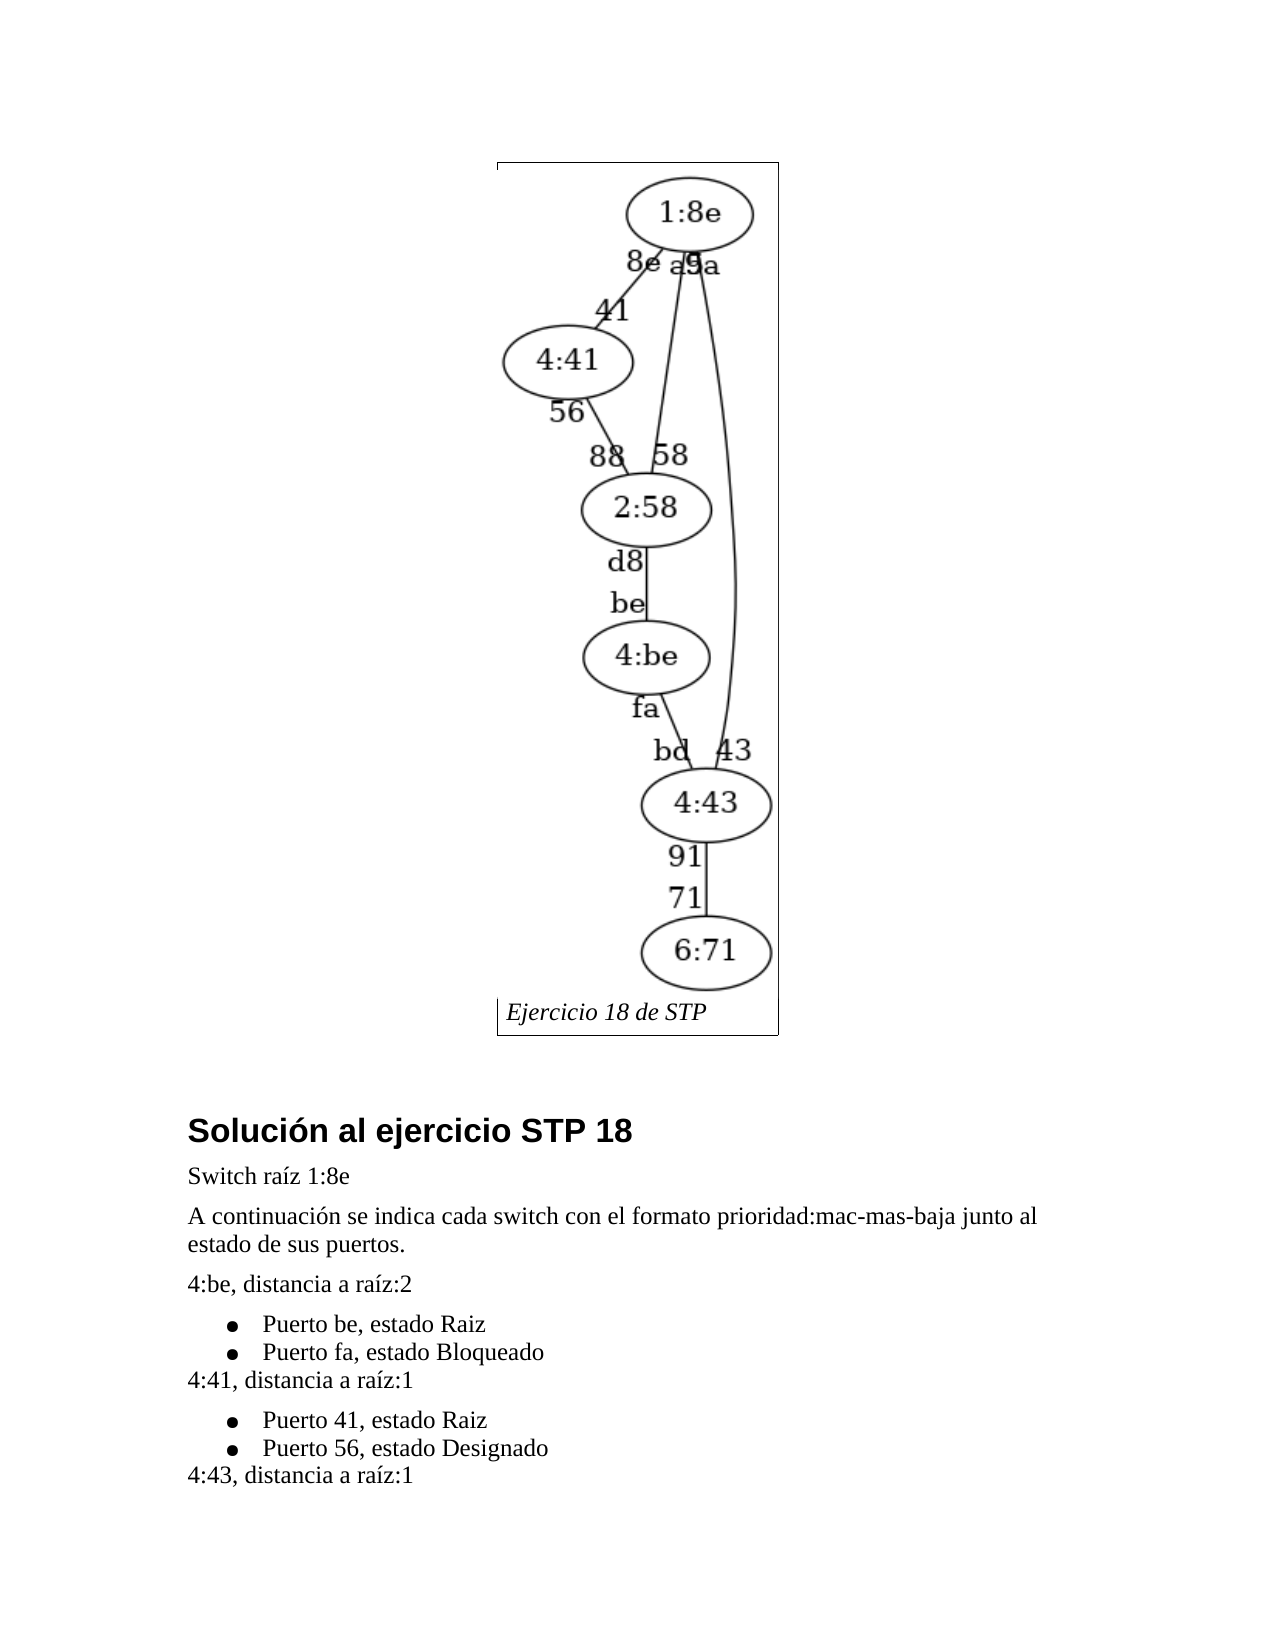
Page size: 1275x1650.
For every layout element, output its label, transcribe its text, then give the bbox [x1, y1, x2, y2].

subtitle Solución al ejercicio STP 18 [187, 1112, 1087, 1149]
list Puerto 41, estado Raiz [225, 1406, 1087, 1434]
list Puerto be, estado Raiz [225, 1310, 1087, 1338]
text 4:be, distancia a raíz:2 [187, 1270, 1087, 1298]
picture [497, 170, 779, 999]
text 4:41, distancia a raíz:1 [187, 1366, 1087, 1393]
list Puerto 56, estado Designado [225, 1434, 1087, 1461]
text Ejercicio 18 de STP [506, 999, 769, 1026]
text A continuación se indica cada switch con el formato prioridad:mac-mas-baja junto al estado de sus puertos. [187, 1202, 1087, 1258]
text Switch raíz 1:8e [187, 1162, 1087, 1190]
list Puerto fa, estado Bloqueado [225, 1338, 1087, 1366]
text 4:43, distancia a raíz:1 [187, 1461, 1087, 1489]
